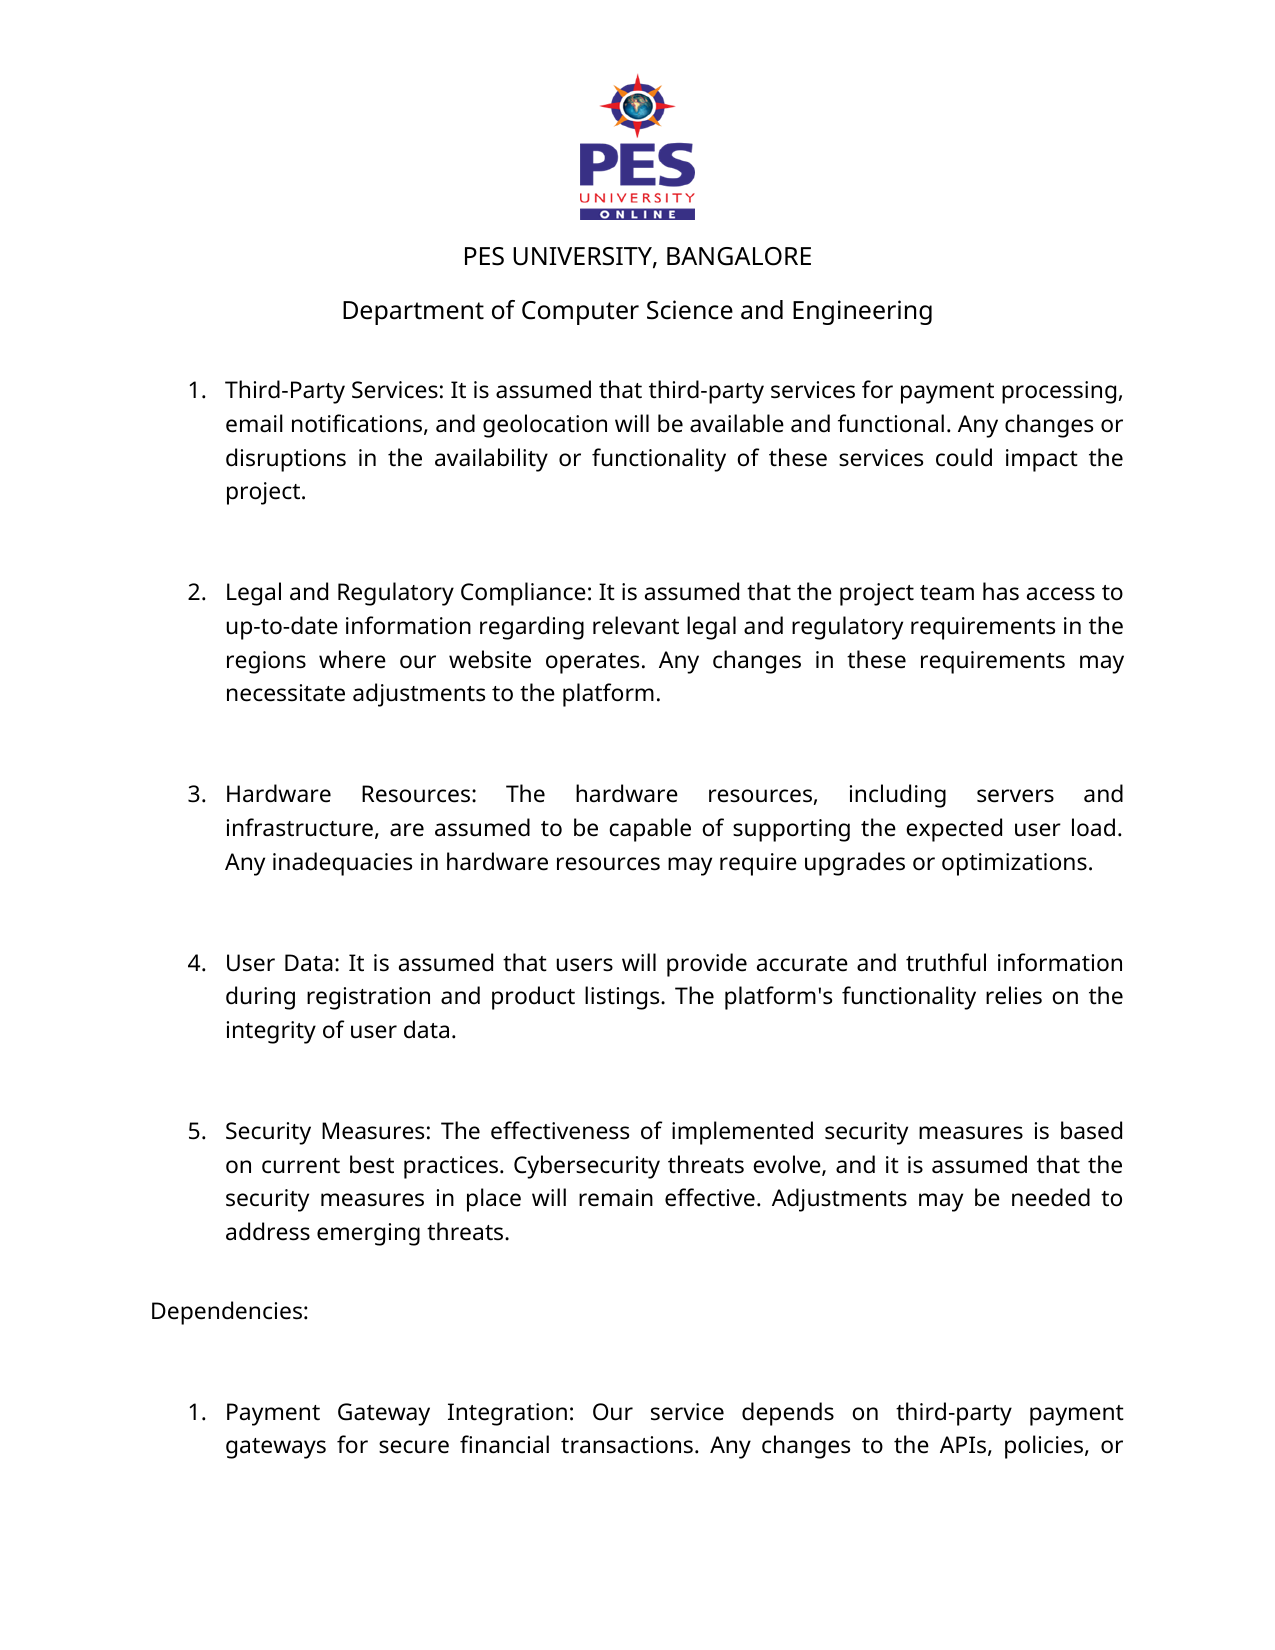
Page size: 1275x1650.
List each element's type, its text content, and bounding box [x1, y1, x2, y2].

subtitle User Data: It is assumed that users will provide accurate and truthful information during registration and product listings. The platform's functionality relies on the integrity of user data. [187, 946, 1125, 1045]
subtitle Third-Party Services: It is assumed that third-party services for payment processing, email notifications, and geolocation will be available and functional. Any changes or disruptions in the availability or functionality of these services could impact the project. [187, 374, 1125, 506]
subtitle Legal and Regulatory Compliance: It is assumed that the project team has access to up-to-date information regarding relevant legal and regulatory requirements in the regions where our website operates. Any changes in these requirements may necessitate adjustments to the platform. [187, 576, 1125, 708]
subtitle Security Measures: The effectiveness of implemented security measures is based on current best practices. Cybersecurity threats evolve, and it is assumed that the security measures in place will remain effective. Adjustments may be needed to address emerging threats. [187, 1115, 1125, 1247]
subtitle Hardware Resources: The hardware resources, including servers and infrastructure, are assumed to be capable of supporting the expected user load. Any inadequacies in hardware resources may require upgrades or optimizations. [187, 778, 1125, 877]
picture [580, 73, 695, 220]
subtitle Dependencies: [150, 1295, 1125, 1326]
subtitle Payment Gateway Integration: Our service depends on third-party payment gateways for secure financial transactions. Any changes to the APIs, policies, or [187, 1396, 1125, 1461]
